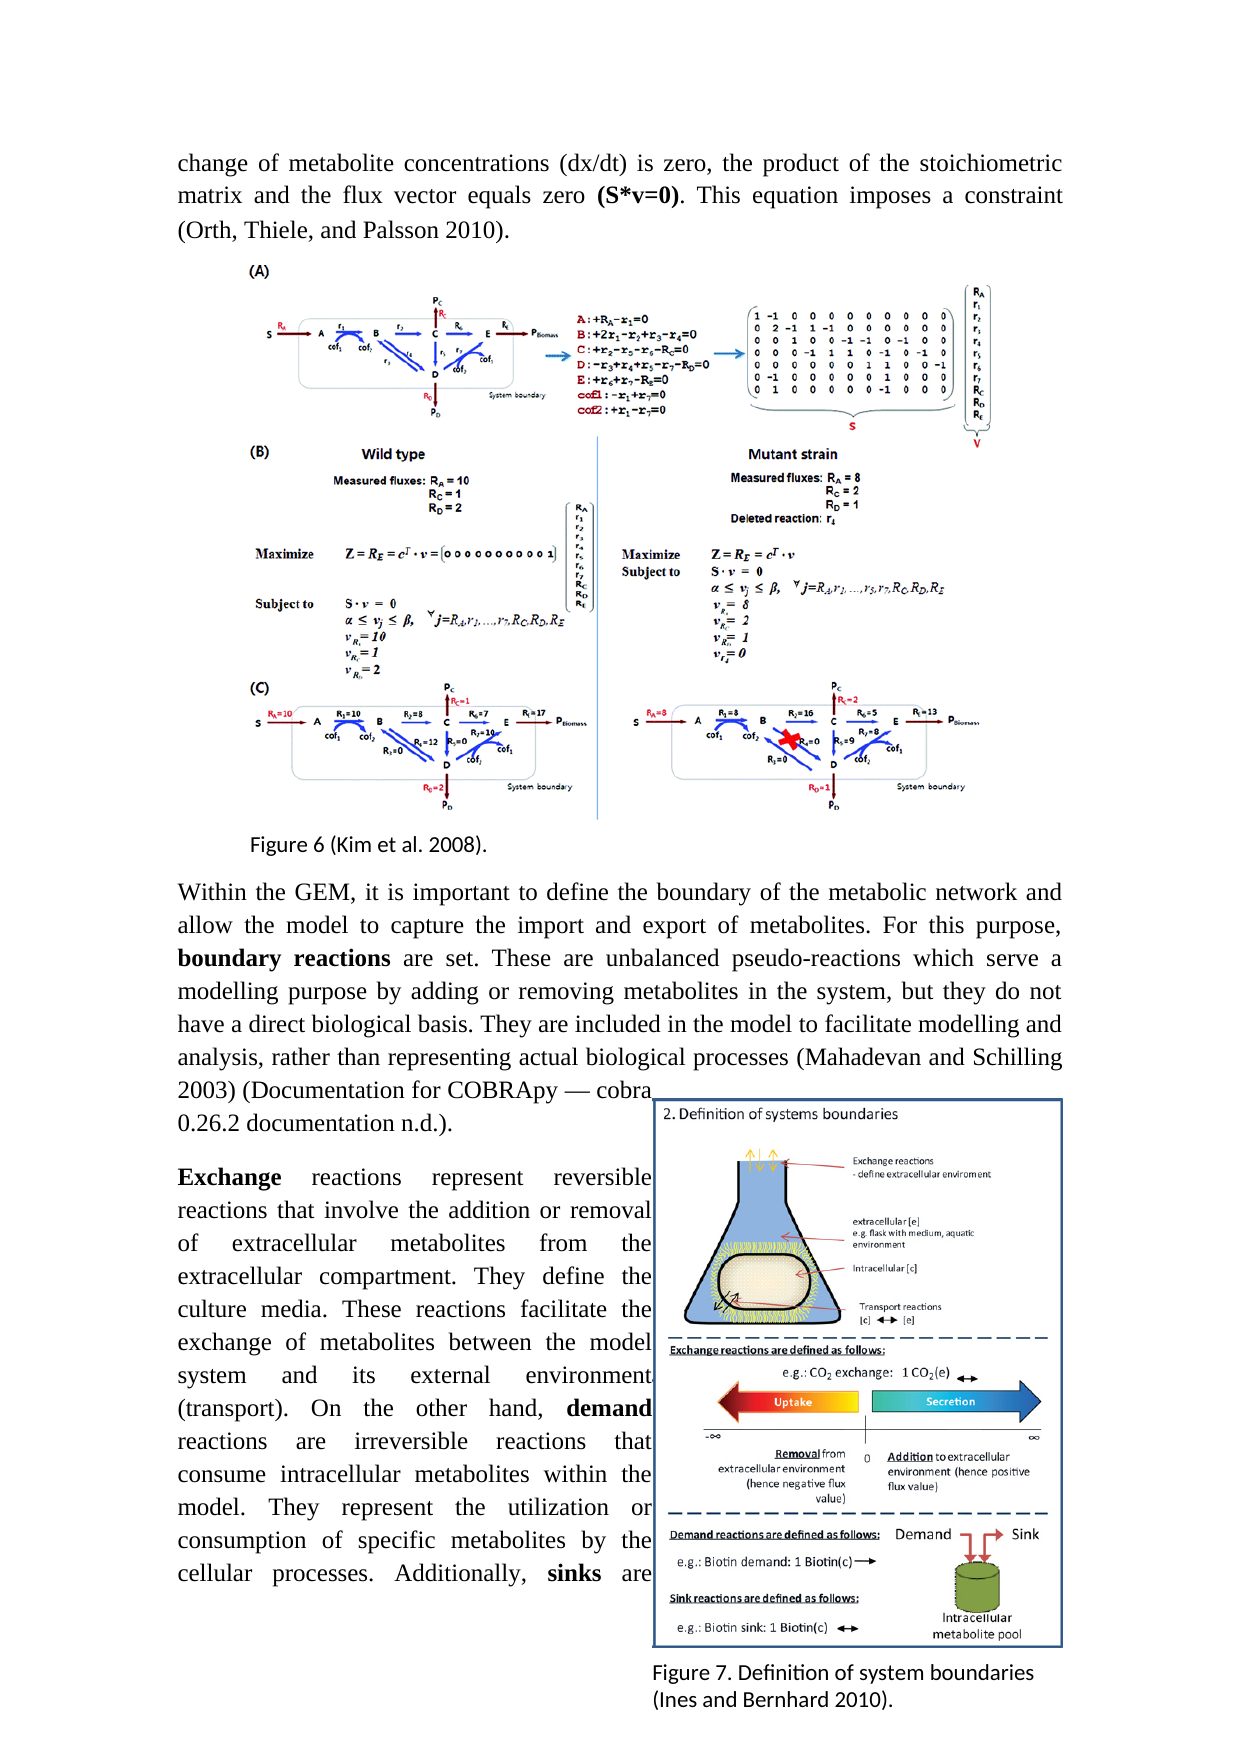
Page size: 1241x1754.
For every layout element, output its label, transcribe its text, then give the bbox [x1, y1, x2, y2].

text change of metabolite concentrations (dx/dt) is zero, the product of the stoichiometric matrix and the flux vector equals zero (S*v=0). This equation imposes a constraint (Orth, Thiele, and Palsson 2010). [177, 148, 1063, 244]
text Within the GEM, it is important to define the boundary of the metabolic network and allow the model to capture the import and export of metabolites. For this purpose, boundary reactions are set. These are unbalanced pseudo-reactions which serve a modelling purpose by adding or removing metabolites in the system, but they do not have a direct biological basis. They are included in the model to facilitate modelling and analysis, rather than representing actual biological processes (Mahadevan and Schilling 2003) (Documentation for COBRApy — cobra 0.26.2 documentation n.d.). [177, 276, 1063, 1137]
text Exchange reactions represent reversible reactions that involve the addition or removal of extracellular metabolites from the extracellular compartment. They define the culture media. These reactions facilitate the exchange of metabolites between the model system and its external environment (transport). On the other hand, demand reactions are irreversible reactions that consume intracellular metabolites within the model. They represent the utilization or consumption of specific metabolites by the cellular processes. Additionally, sinks are [177, 1162, 652, 1587]
